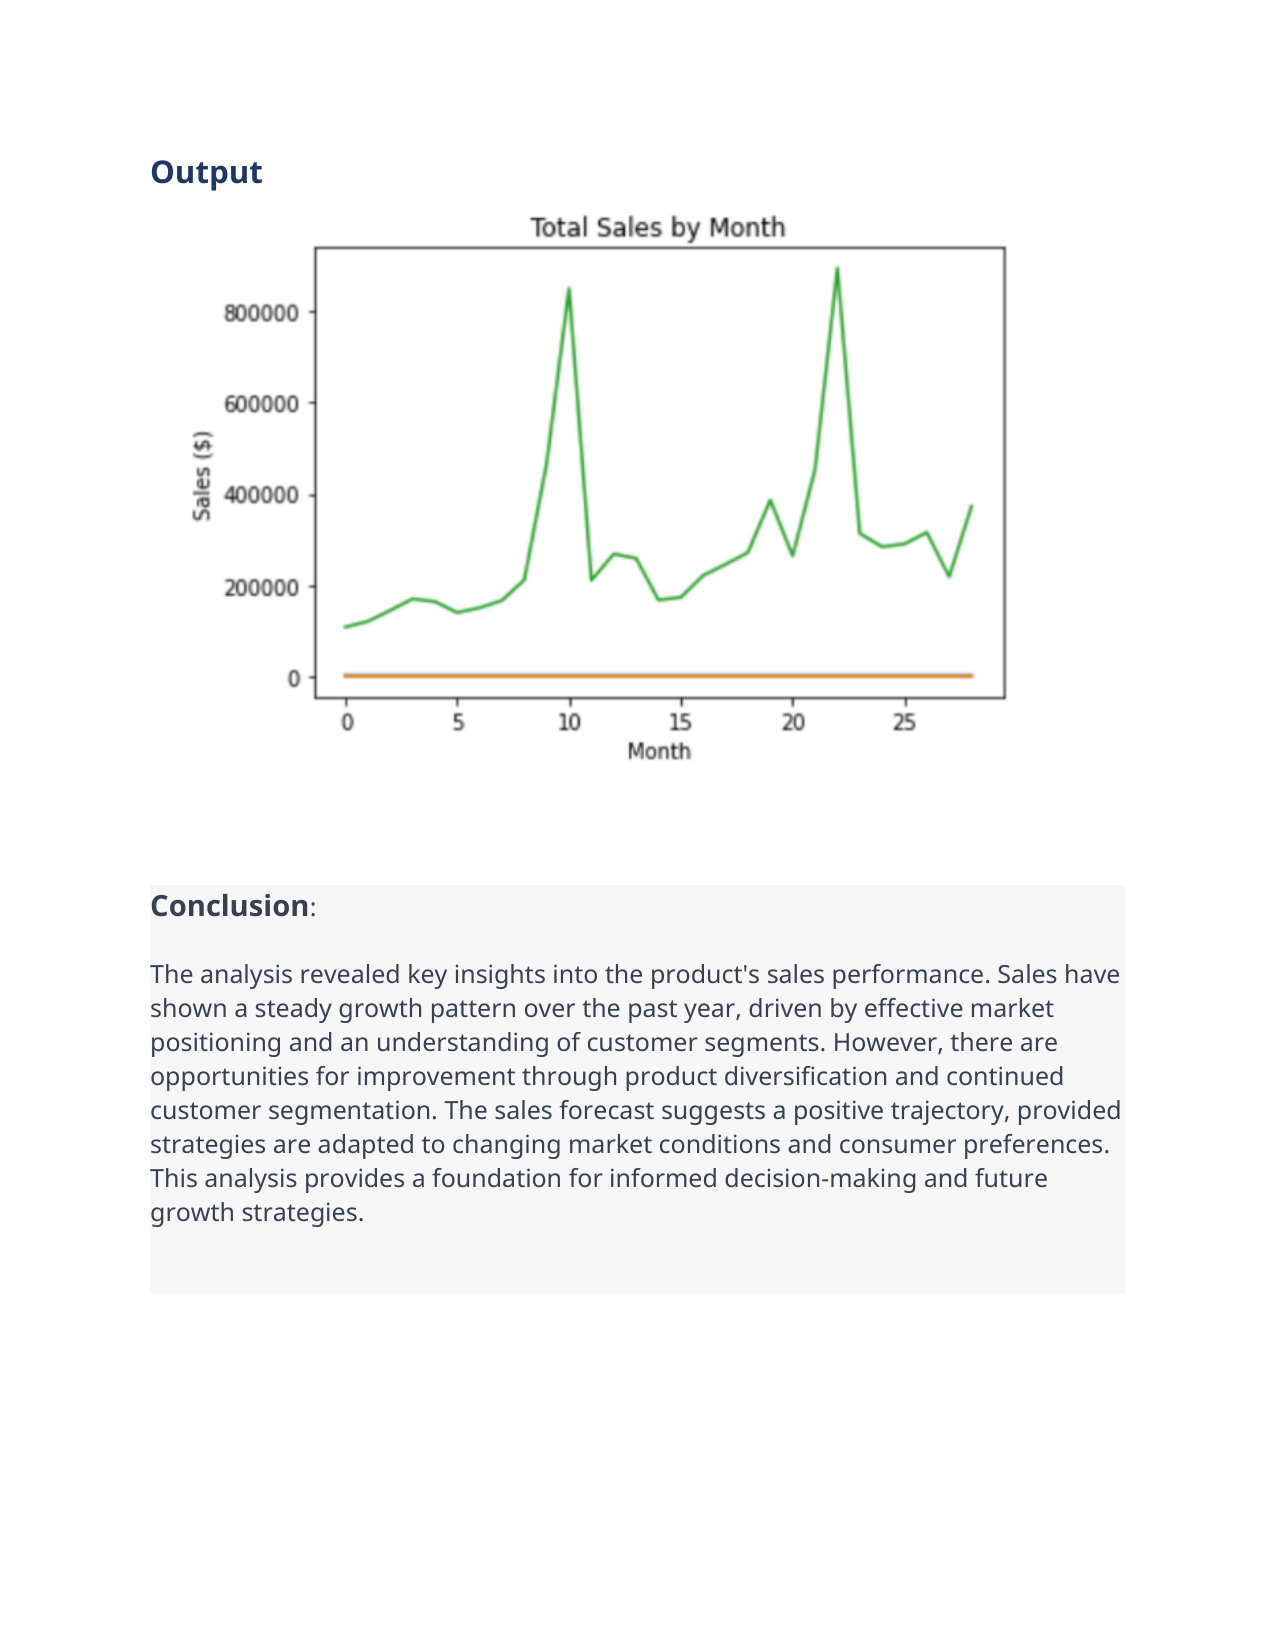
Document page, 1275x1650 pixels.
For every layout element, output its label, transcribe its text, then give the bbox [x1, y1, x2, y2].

text Conclusion: [150, 885, 1125, 925]
picture [150, 192, 1125, 806]
subtitle Output [150, 150, 1125, 192]
text The analysis revealed key insights into the product's sales performance. Sales have shown a steady growth pattern over the past year, driven by effective market positioning and an understanding of customer segments. However, there are opportunities for improvement through product diversification and continued customer segmentation. The sales forecast suggests a positive trajectory, provided strategies are adapted to changing market conditions and consumer preferences. This analysis provides a foundation for informed decision-making and future growth strategies. [150, 956, 1125, 1229]
